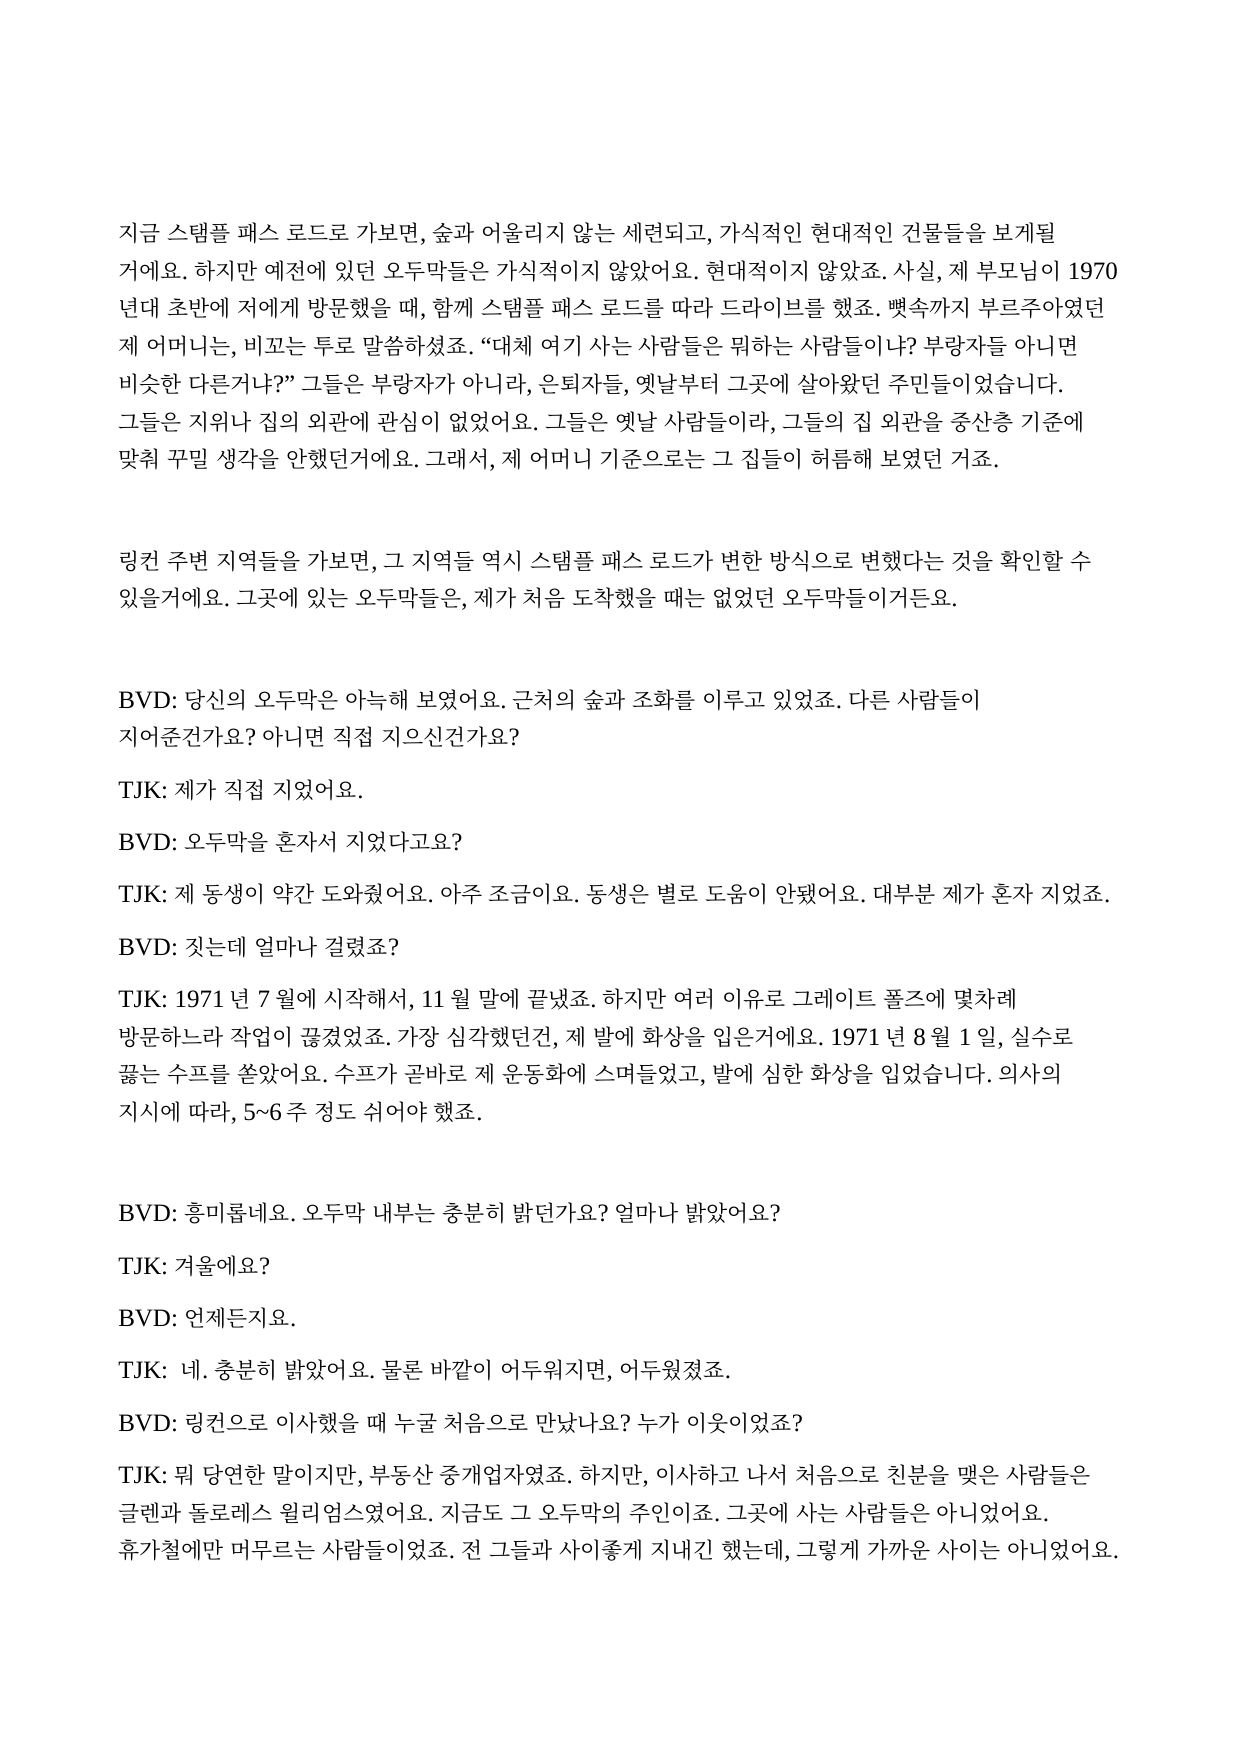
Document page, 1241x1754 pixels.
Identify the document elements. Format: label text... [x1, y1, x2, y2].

text BVD: 당신의 오두막은 아늑해 보였어요. 근처의 숲과 조화를 이루고 있었죠. 다른 사람들이 지어준건가요? 아니면 직접 지으신건가요? [118, 683, 1122, 752]
text 지금 스탬플 패스 로드로 가보면, 숲과 어울리지 않는 세련되고, 가식적인 현대적인 건물들을 보게될 거에요. 하지만 예전에 있던 오두막들은 가식적이지 않았어요. 현대적이지 않았죠. 사실, 제 부모님이 1970년대 초반에 저에게 방문했을 때, 함께 스탬플 패스 로드를 따라 드라이브를 했죠. 뼛속까지 부르주아였던 제 어머니는, 비꼬는 투로 말씀하셨죠. “대체 여기 사는 사람들은 뭐하는 사람들이냐? 부랑자들 아니면 비슷한 다른거냐?” 그들은 부랑자가 아니라, 은퇴자들, 옛날부터 그곳에 살아왔던 주민들이었습니다. 그들은 지위나 집의 외관에 관심이 없었어요. 그들은 옛날 사람들이라, 그들의 집 외관을 중산층 기준에 맞춰 꾸밀 생각을 안했던거에요. 그래서, 제 어머니 기준으로는 그 집들이 허름해 보였던 거죠. [118, 216, 1122, 474]
text TJK: 1971년 7월에 시작해서, 11월 말에 끝냈죠. 하지만 여러 이유로 그레이트 폴즈에 몇차례 방문하느라 작업이 끊겼었죠. 가장 심각했던건, 제 발에 화상을 입은거에요. 1971년 8월 1일, 실수로 끓는 수프를 쏟았어요. 수프가 곧바로 제 운동화에 스며들었고, 발에 심한 화상을 입었습니다. 의사의 지시에 따라, 5~6주 정도 쉬어야 했죠. [118, 982, 1122, 1127]
text TJK: 네. 충분히 밝았어요. 물론 바깥이 어두워지면, 어두웠졌죠. [118, 1353, 1122, 1385]
text BVD: 흥미롭네요. 오두막 내부는 충분히 밝던가요? 얼마나 밝았어요? [118, 1197, 1122, 1228]
text BVD: 오두막을 혼자서 지었다고요? [118, 825, 1122, 857]
text TJK: 겨울에요? [118, 1249, 1122, 1280]
text 링컨 주변 지역들을 가보면, 그 지역들 역시 스탬플 패스 로드가 변한 방식으로 변했다는 것을 확인할 수 있을거에요. 그곳에 있는 오두막들은, 제가 처음 도착했을 때는 없었던 오두막들이거든요. [118, 544, 1122, 613]
text TJK: 제 동생이 약간 도와줬어요. 아주 조금이요. 동생은 별로 도움이 안됐어요. 대부분 제가 혼자 지었죠. [118, 877, 1122, 909]
text BVD: 링컨으로 이사했을 때 누굴 처음으로 만났나요? 누가 이웃이었죠? [118, 1406, 1122, 1437]
text BVD: 언제든지요. [118, 1301, 1122, 1333]
text BVD: 짓는데 얼마나 걸렸죠? [118, 930, 1122, 961]
text TJK: 제가 직접 지었어요. [118, 773, 1122, 804]
text TJK: 뭐 당연한 말이지만, 부동산 중개업자였죠. 하지만, 이사하고 나서 처음으로 친분을 맺은 사람들은 글렌과 돌로레스 윌리엄스였어요. 지금도 그 오두막의 주인이죠. 그곳에 사는 사람들은 아니었어요. 휴가철에만 머무르는 사람들이었죠. 전 그들과 사이좋게 지내긴 했는데, 그렇게 가까운 사이는 아니었어요. [118, 1458, 1122, 1565]
